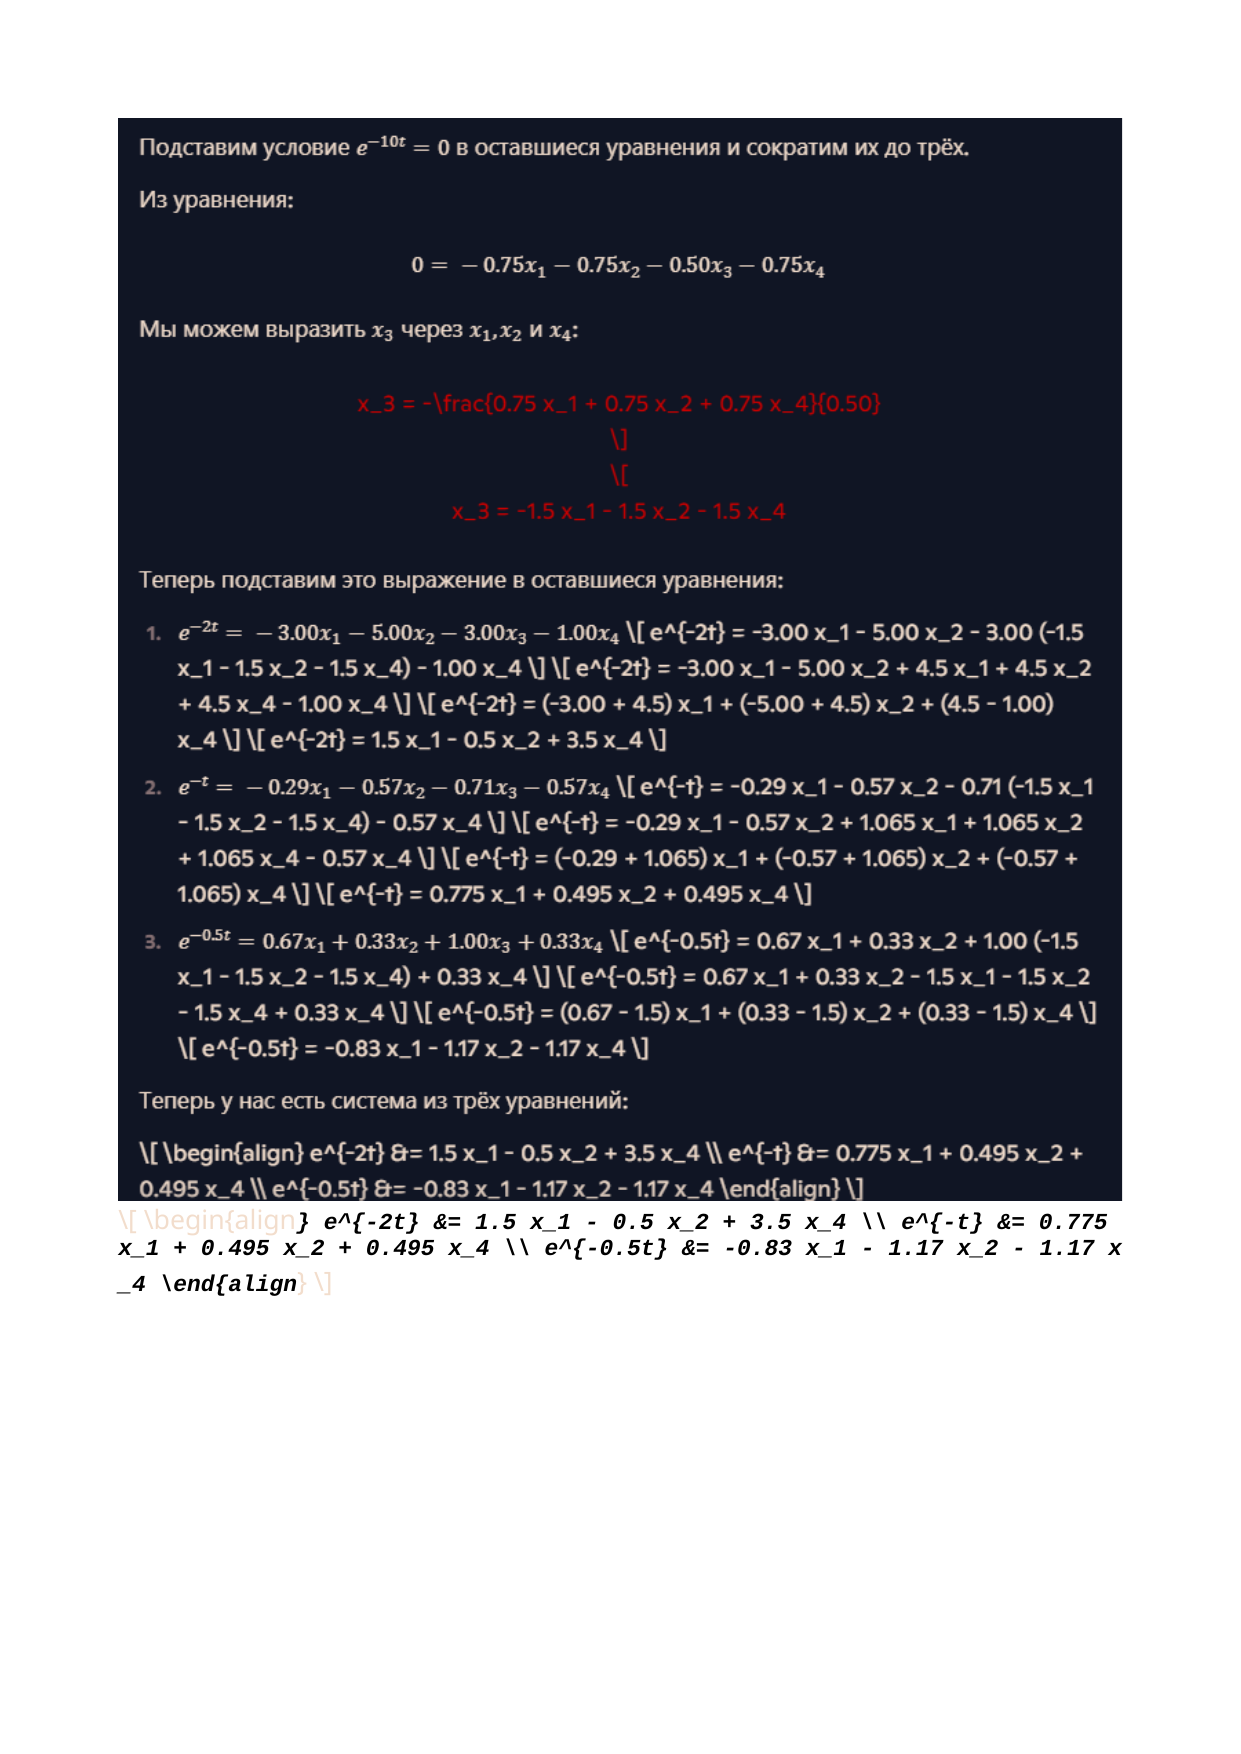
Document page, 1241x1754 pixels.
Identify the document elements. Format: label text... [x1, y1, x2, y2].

picture [118, 118, 1123, 1201]
text \[ \begin{align} e^{-2t} &= 1.5 x_1 - 0.5 x_2 + 3.5 x_4 \\ e^{-t} &= 0.775 x_1 + 0.495 x_2 + 0.495 x_4 \\ e^{-0.5t} &= -0.83 x_1 - 1.17 x_2 - 1.17 x_4 \end{align} \] [118, 1201, 1122, 1299]
